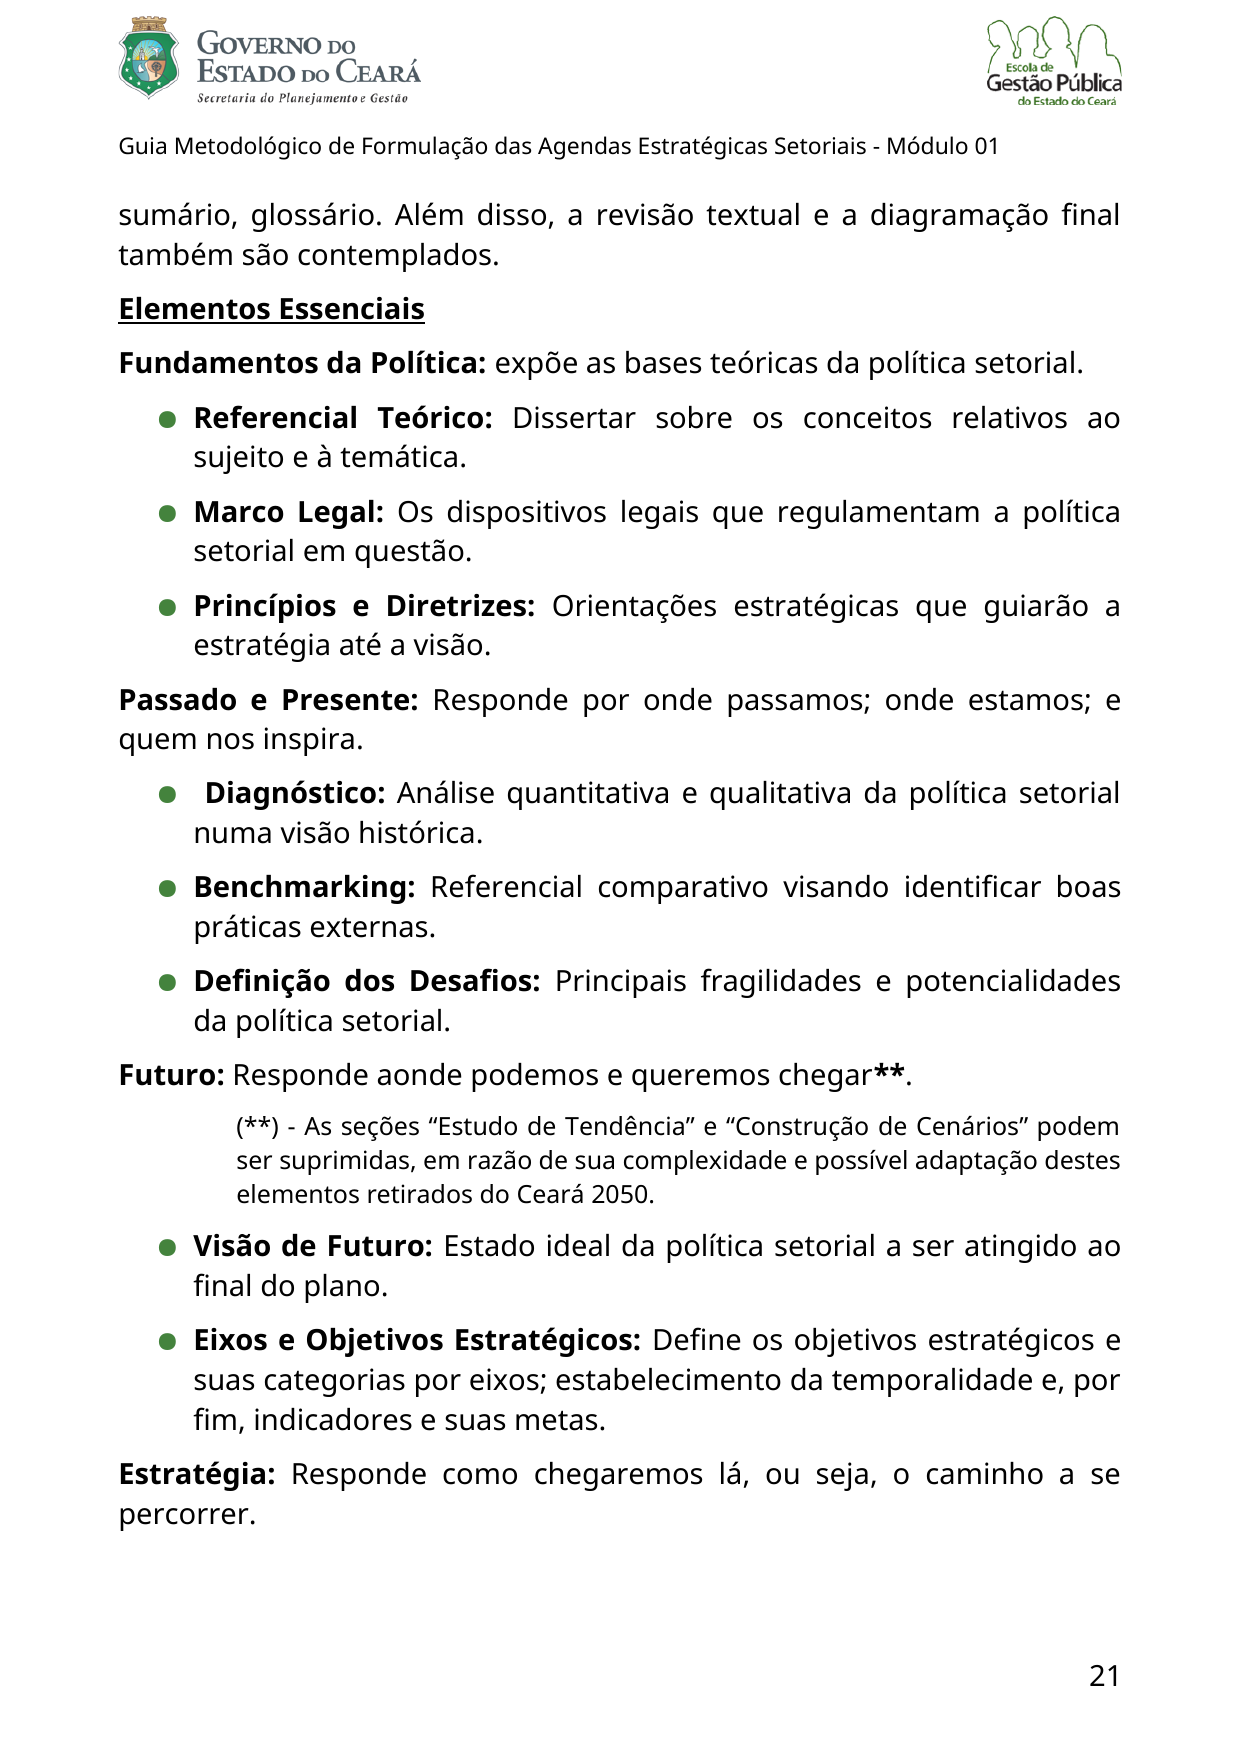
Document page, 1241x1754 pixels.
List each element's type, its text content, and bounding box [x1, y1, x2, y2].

list Eixos e Objetivos Estratégicos: Define os objetivos estratégicos e suas categorias por eixos; estabelecimento da temporalidade e, por fim, indicadores e suas metas. [156, 1320, 1122, 1439]
text Passado e Presente: Responde por onde passamos; onde estamos; e quem nos inspira. [118, 679, 1122, 758]
text Estratégia: Responde como chegaremos lá, ou seja, o caminho a se percorrer. [118, 1453, 1122, 1533]
list Referencial Teórico: Dissertar sobre os conceitos relativos ao sujeito e à temática. [156, 397, 1122, 476]
list Princípios e Diretrizes: Orientações estratégicas que guiarão a estratégia até a visão. [156, 585, 1122, 664]
picture [118, 16, 1122, 105]
list Definição dos Desafios: Principais fragilidades e potencialidades da política setorial. [156, 961, 1122, 1040]
list Diagnóstico: Análise quantitativa e qualitativa da política setorial numa visão histórica. [156, 773, 1122, 852]
text Fundamentos da Política: expõe as bases teóricas da política setorial. [118, 343, 1122, 382]
list Marco Legal: Os dispositivos legais que regulamentam a política setorial em questão. [156, 491, 1122, 570]
text sumário, glossário. Além disso, a revisão textual e a diagramação final também são contemplados. [118, 194, 1122, 274]
list Visão de Futuro: Estado ideal da política setorial a ser atingido ao final do plano. [156, 1226, 1122, 1305]
text Elementos Essenciais [118, 288, 1122, 328]
text Futuro: Responde aonde podemos e queremos chegar**. [118, 1055, 1122, 1094]
list Benchmarking: Referencial comparativo visando identificar boas práticas externas. [156, 867, 1122, 946]
text (**) - As seções “Estudo de Tendência” e “Construção de Cenários” podem ser suprimidas, em razão de sua complexidade e possível adaptação destes elementos retirados do Ceará 2050. [236, 1109, 1122, 1211]
